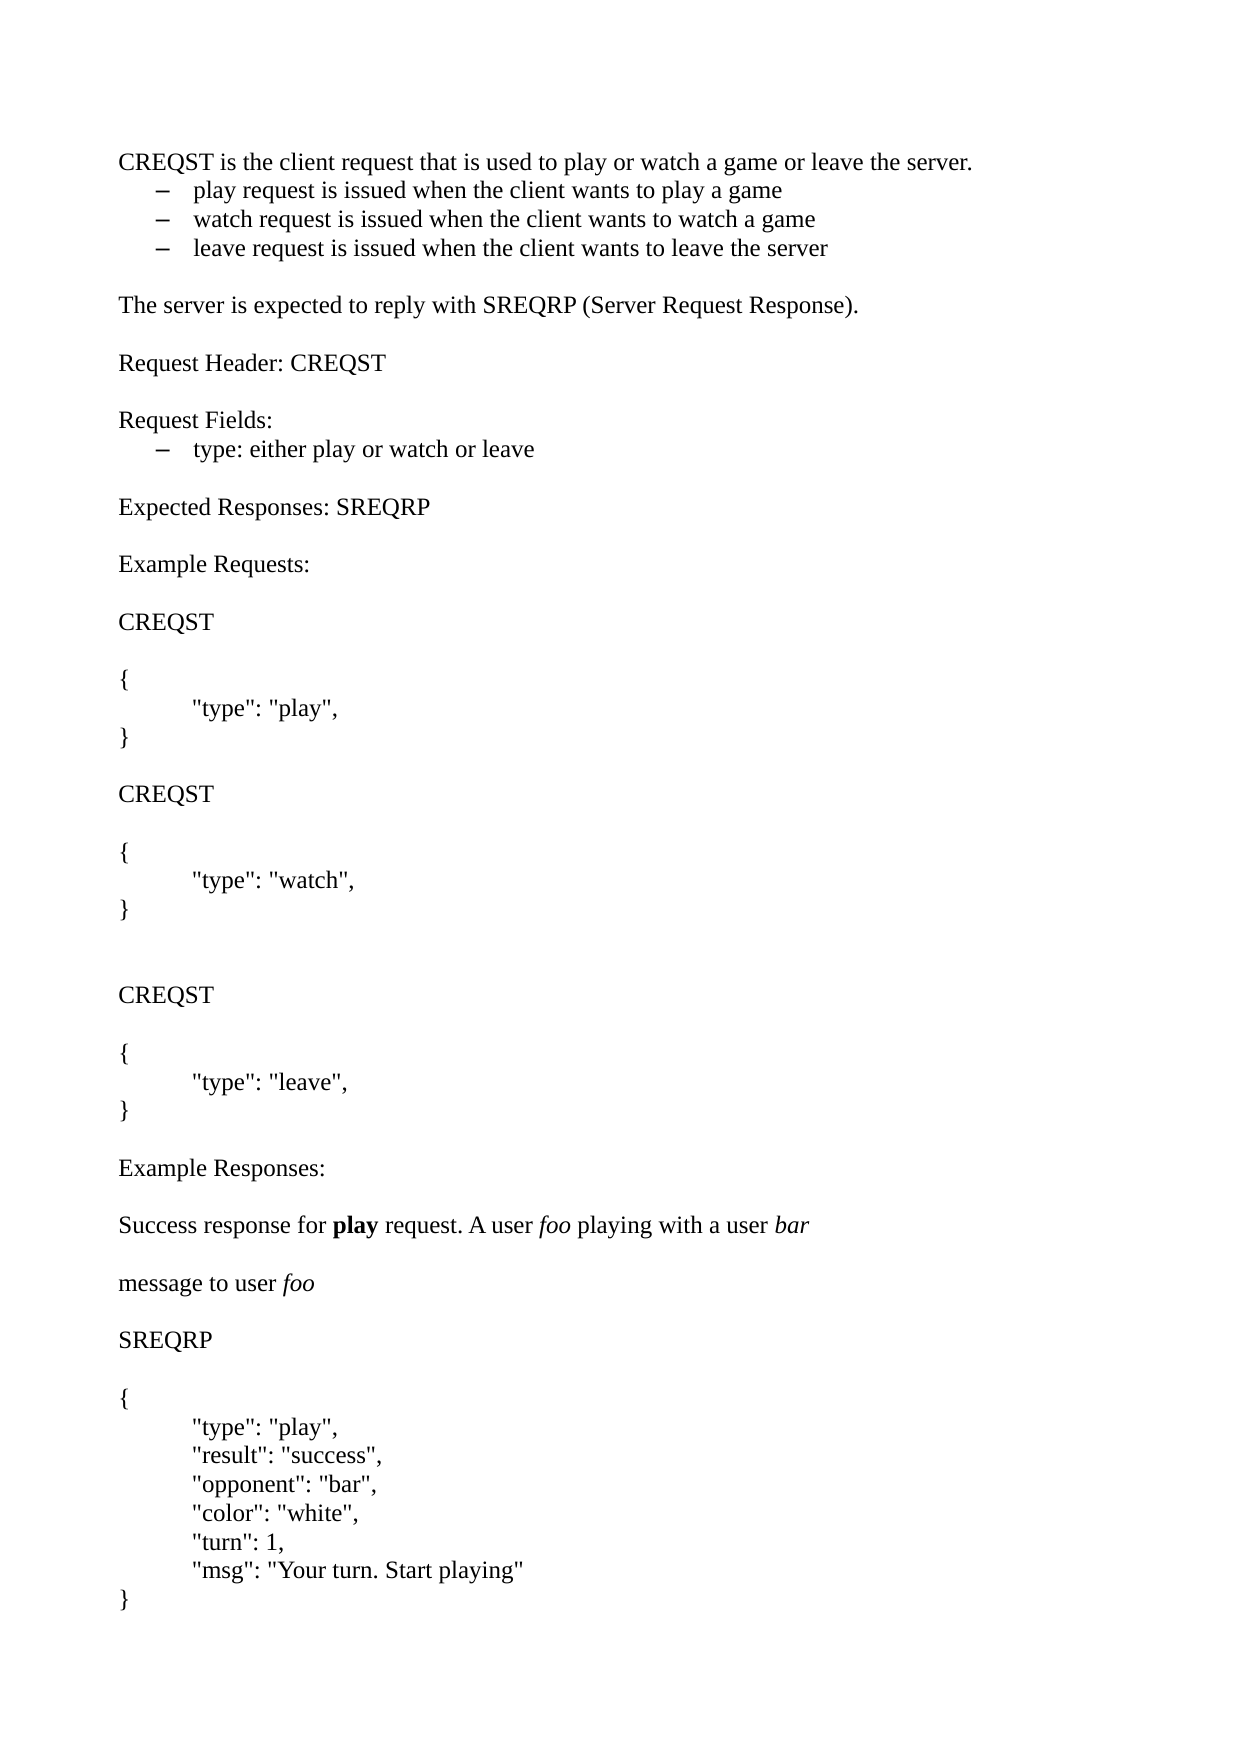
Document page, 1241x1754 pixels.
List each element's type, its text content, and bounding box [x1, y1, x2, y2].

text The server is expected to reply with SREQRP (Server Request Response). [118, 291, 1122, 319]
list watch request is issued when the client wants to watch a game [156, 204, 1122, 233]
text } [118, 722, 1122, 751]
text CREQST [118, 779, 1122, 808]
list type: either play or watch or leave [156, 434, 1122, 463]
text CREQST [118, 981, 1122, 1009]
text "msg": "Your turn. Start playing" [118, 1556, 1122, 1584]
text } [118, 1584, 1122, 1613]
text Success response for play request. A user foo playing with a user bar [118, 1211, 1122, 1239]
text Example Requests: [118, 549, 1122, 578]
text "type": "play", [118, 693, 1122, 722]
text { [118, 1383, 1122, 1412]
list leave request is issued when the client wants to leave the server [156, 233, 1122, 262]
text "type": "leave", [118, 1067, 1122, 1096]
list play request is issued when the client wants to play a game [156, 176, 1122, 204]
text { [118, 664, 1122, 693]
text { [118, 1038, 1122, 1067]
text "color": "white", [118, 1498, 1122, 1527]
text Request Header: CREQST [118, 348, 1122, 377]
text "result": "success", [118, 1441, 1122, 1469]
text "type": "watch", [118, 866, 1122, 894]
text { [118, 837, 1122, 866]
text } [118, 1096, 1122, 1124]
text "opponent": "bar", [118, 1469, 1122, 1498]
text } [118, 894, 1122, 923]
text message to user foo [118, 1268, 1122, 1297]
text "turn": 1, [118, 1527, 1122, 1556]
text Request Fields: [118, 406, 1122, 434]
text Expected Responses: SREQRP [118, 492, 1122, 521]
text CREQST is the client request that is used to play or watch a game or leave the server. [118, 147, 1122, 176]
text Example Responses: [118, 1153, 1122, 1182]
text SREQRP [118, 1326, 1122, 1354]
text CREQST [118, 607, 1122, 636]
text "type": "play", [118, 1412, 1122, 1441]
